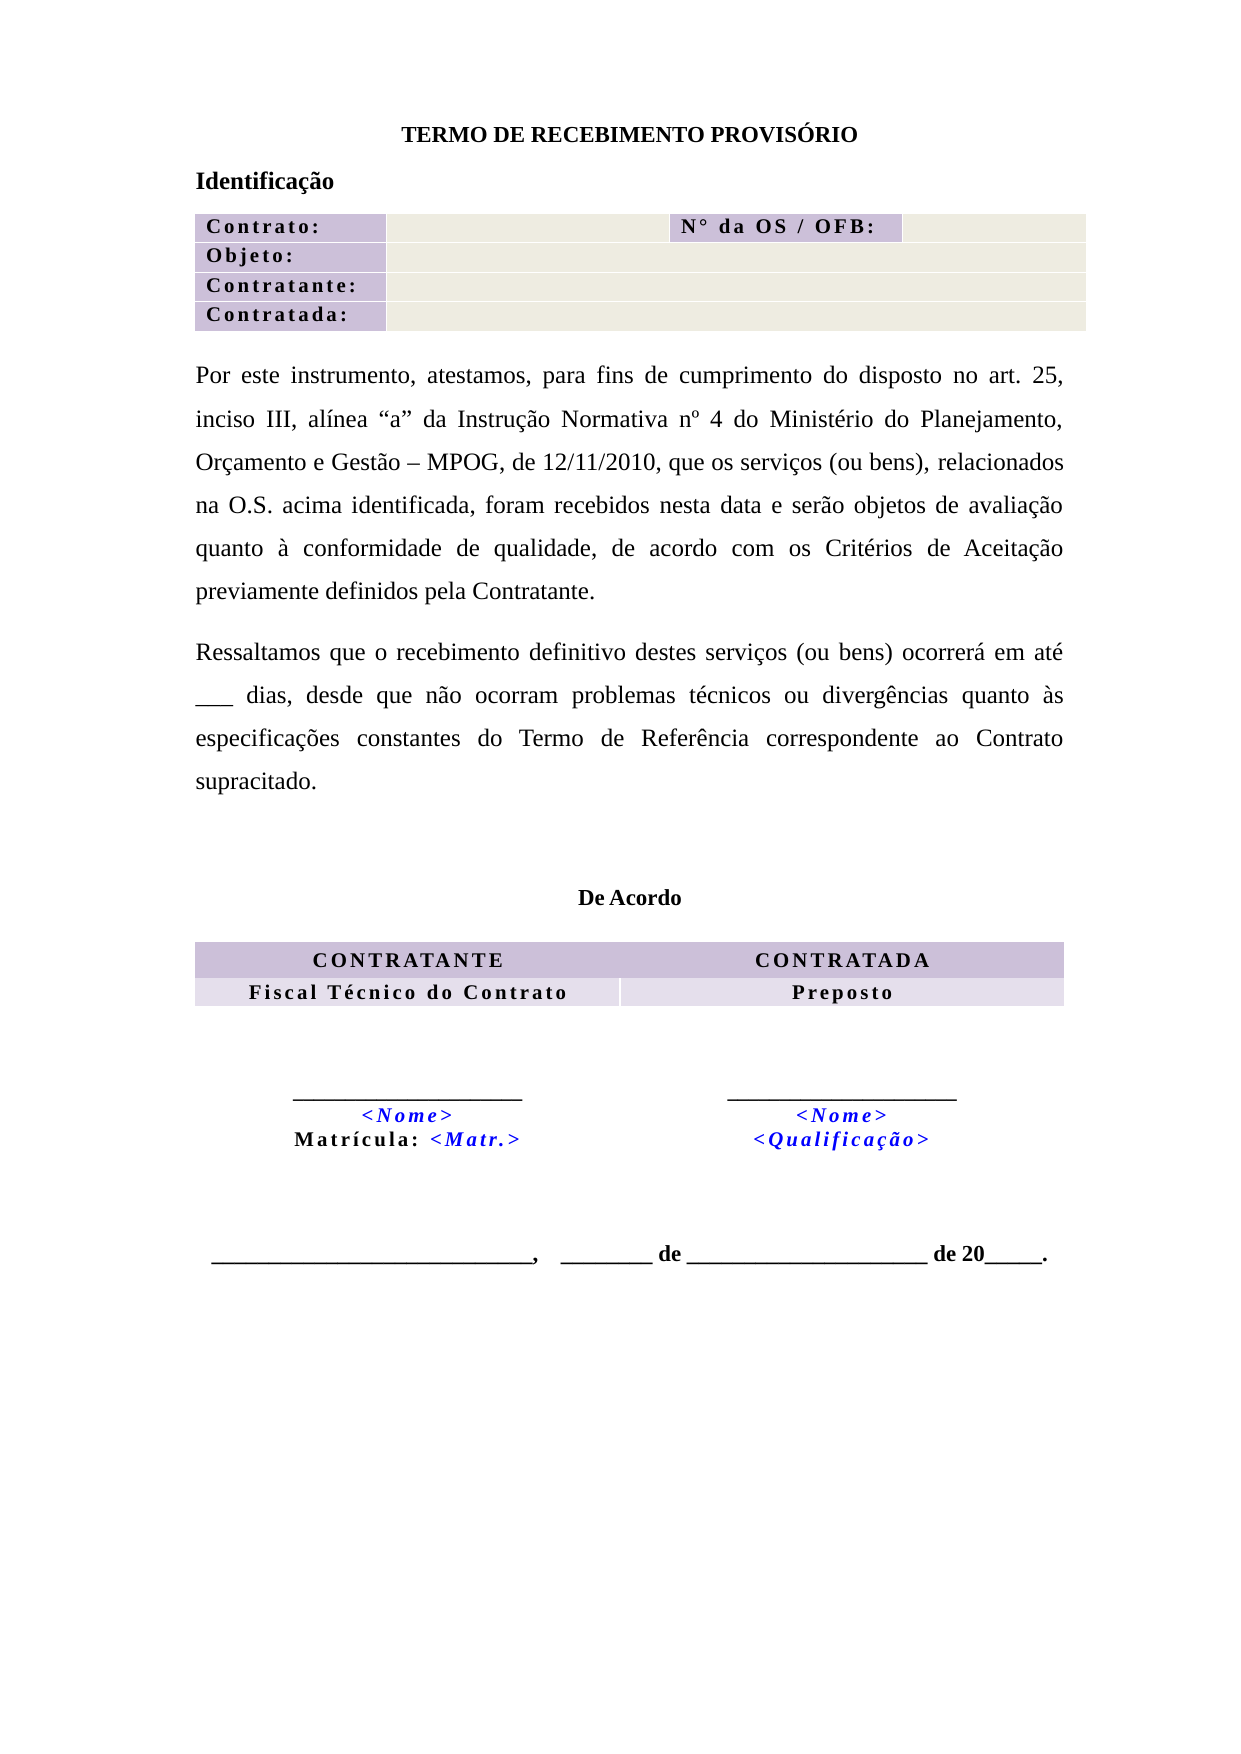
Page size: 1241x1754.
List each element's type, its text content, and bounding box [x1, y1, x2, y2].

table_header CONTRATANTE [195, 942, 620, 978]
text TERMO DE RECEBIMENTO PROVISÓRIO [195, 118, 1064, 148]
table_header [387, 214, 669, 242]
table_cell Preposto [621, 978, 1064, 1006]
table_cell Contratante: [195, 273, 386, 301]
text Por este instrumento, atestamos, para fins de cumprimento do disposto no art. 25, inciso III, alínea “a” da Instrução Normativa nº 4 do Ministério do Planejamento, Orçamento e Gestão – MPOG, de 12/11/2010, que os serviços (ou bens), relacionados na O.S. acima identificada, foram recebidos nesta data e serão objetos de avaliação quanto à conformidade de qualidade, de acordo com os Critérios de Aceitação previamente definidos pela Contratante. [195, 361, 1064, 605]
table_header Contrato: [195, 214, 386, 242]
table_header CONTRATADA [620, 942, 1064, 978]
table_cell [387, 243, 1086, 272]
table_header [903, 214, 1086, 242]
text Ressaltamos que o recebimento definitivo destes serviços (ou bens) ocorrerá em até ___ dias, desde que não ocorram problemas técnicos ou divergências quanto às especificações constantes do Termo de Referência correspondente ao Contrato supracitado. [195, 637, 1064, 795]
table_cell Fiscal Técnico do Contrato [195, 978, 619, 1006]
table_cell [387, 302, 1086, 331]
table_cell Objeto: [195, 243, 386, 272]
text Identificação [195, 165, 1064, 195]
table_cell [387, 273, 1086, 301]
table_cell ______________________ <Nome> <Qualificação> [620, 1006, 1064, 1151]
table_header N° da OS / OFB: [670, 214, 902, 242]
text ____________________________, ________ de _____________________ de 20_____. [195, 1237, 1064, 1266]
text De Acordo [195, 884, 1064, 911]
table_cell Contratada: [195, 302, 386, 331]
table_cell ______________________ <Nome> Matrícula: <Matr.> [195, 1006, 620, 1151]
